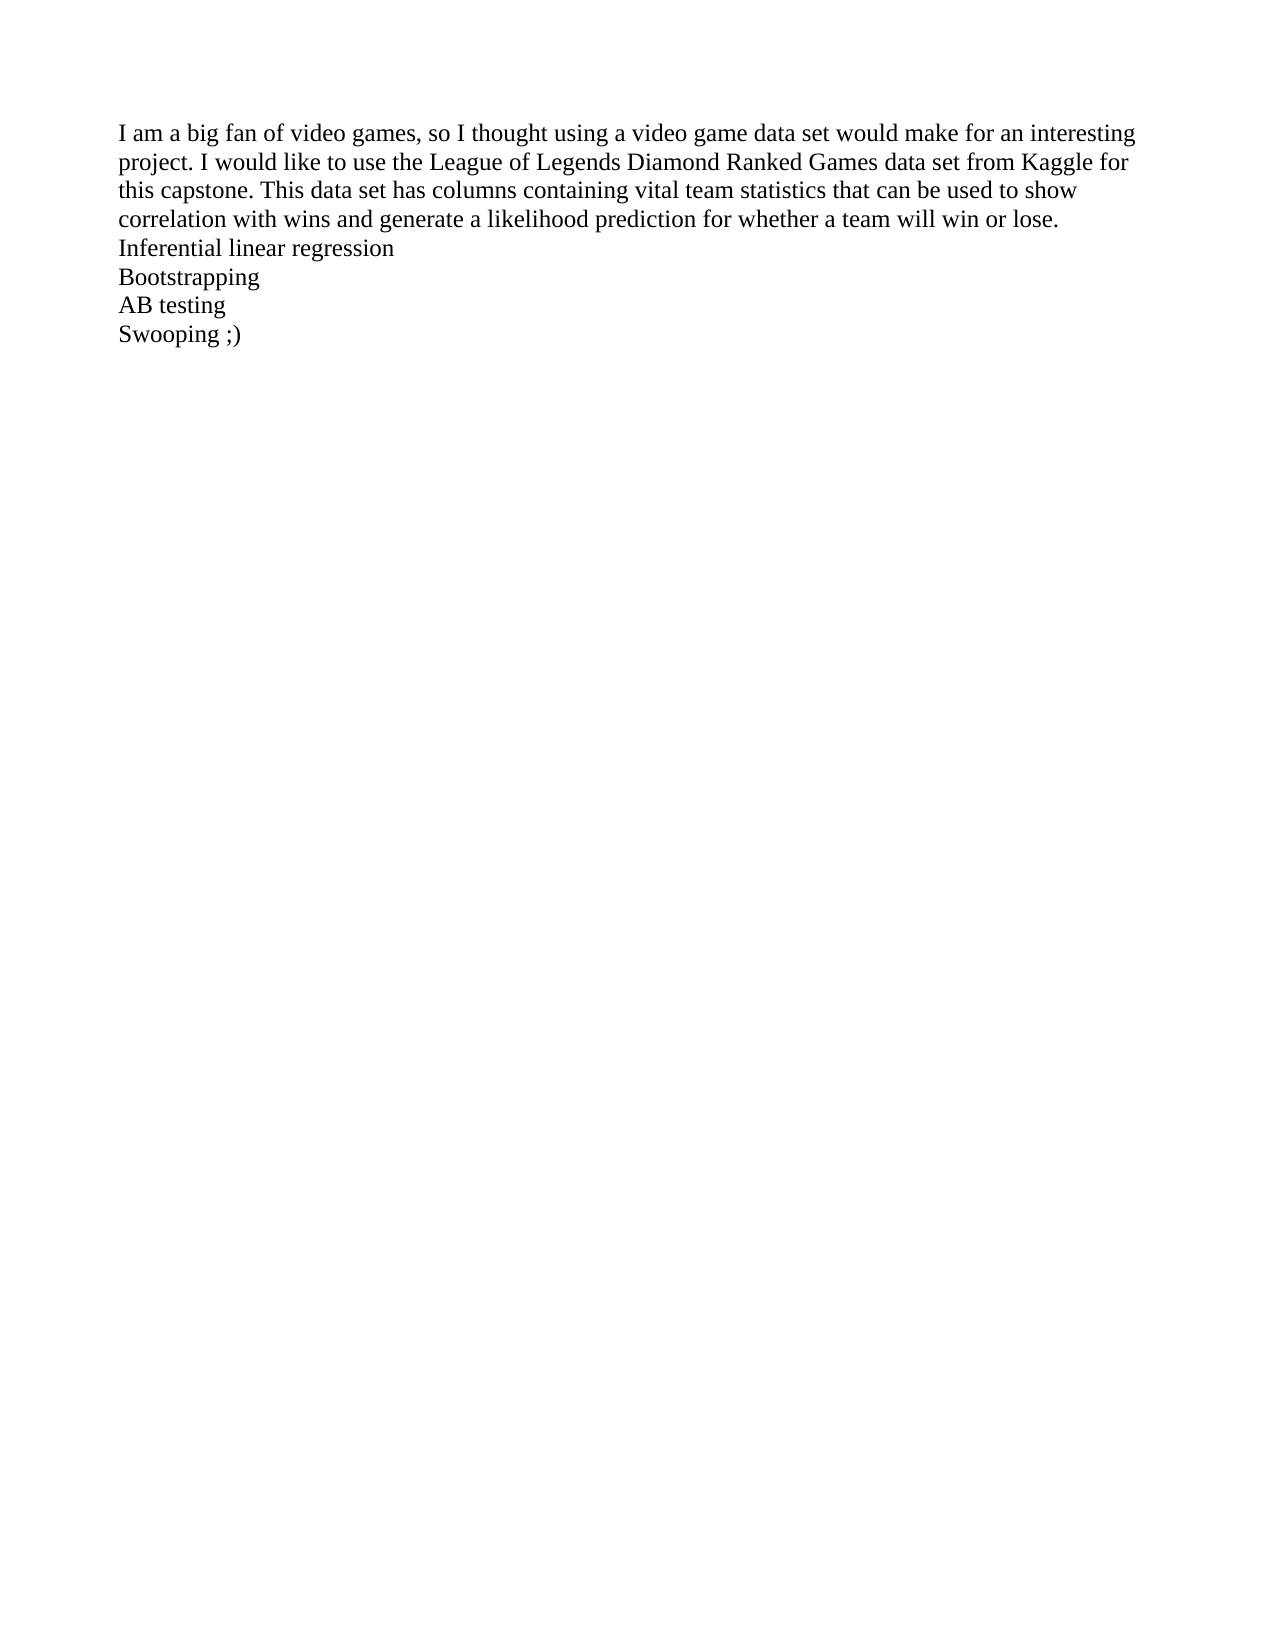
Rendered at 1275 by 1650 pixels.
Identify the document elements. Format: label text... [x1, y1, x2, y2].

text I am a big fan of video games, so I thought using a video game data set would make for an interesting project. I would like to use the League of Legends Diamond Ranked Games data set from Kaggle for this capstone. This data set has columns containing vital team statistics that can be used to show correlation with wins and generate a likelihood prediction for whether a team will win or lose. Inferential linear regression [118, 118, 1157, 262]
text Swooping ;) [118, 319, 1157, 348]
text Bootstrapping [118, 262, 1157, 291]
text AB testing [118, 291, 1157, 319]
